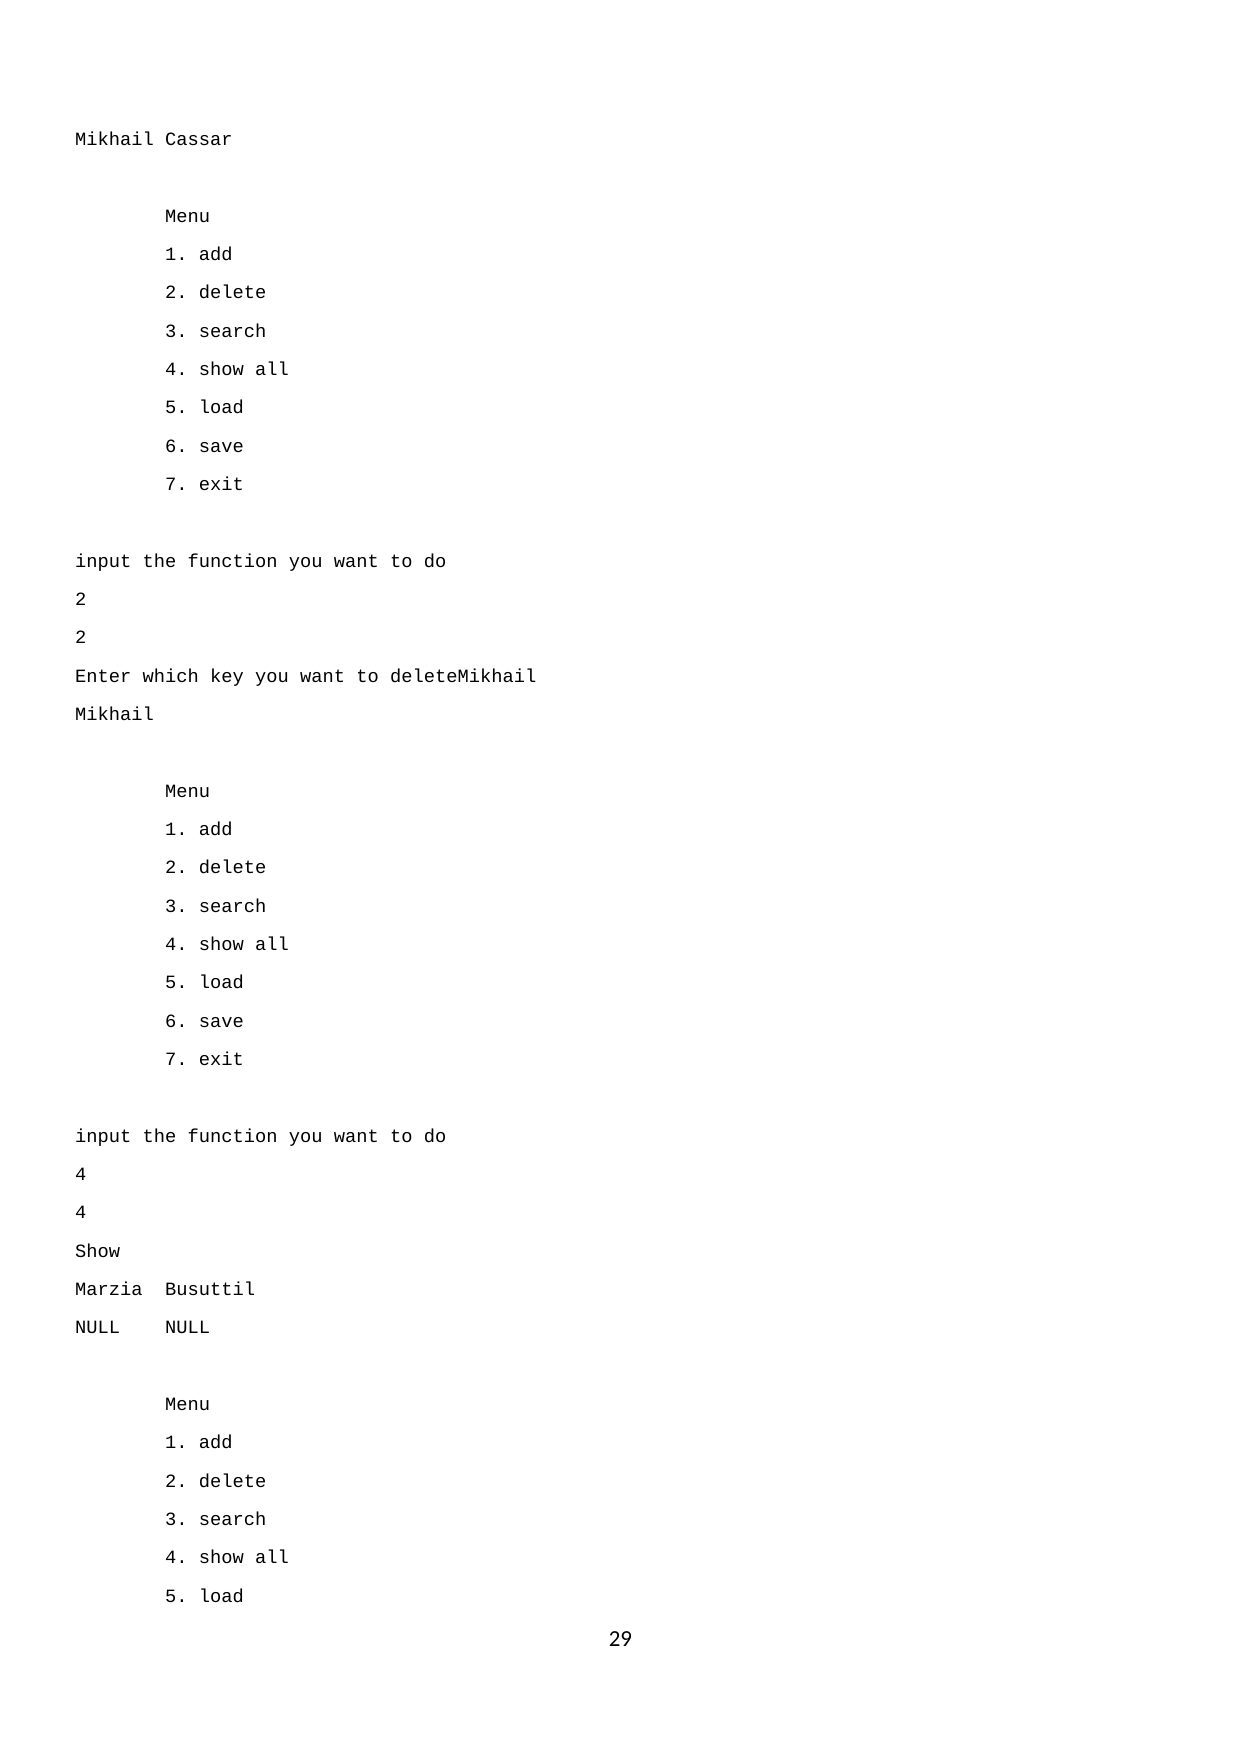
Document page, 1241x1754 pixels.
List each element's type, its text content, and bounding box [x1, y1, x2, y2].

text 2 [75, 628, 1165, 649]
text 2. delete [75, 858, 1165, 879]
text 4. show all [75, 935, 1165, 956]
text 7. exit [75, 475, 1165, 496]
text 3. search [75, 1510, 1165, 1531]
text 5. load [75, 1586, 1165, 1608]
text NULL NULL [75, 1318, 1165, 1339]
text 6. save [75, 436, 1165, 458]
text 5. load [75, 973, 1165, 994]
text Menu [75, 206, 1165, 228]
text 6. save [75, 1011, 1165, 1033]
text Mikhail Cassar [75, 130, 1165, 151]
text Menu [75, 1395, 1165, 1416]
text 2 [75, 590, 1165, 611]
text input the function you want to do [75, 551, 1165, 573]
text Menu [75, 781, 1165, 803]
text 5. load [75, 398, 1165, 419]
text 4 [75, 1203, 1165, 1224]
text 2. delete [75, 1471, 1165, 1493]
text 4. show all [75, 1548, 1165, 1569]
text Mikhail [75, 705, 1165, 726]
text 1. add [75, 1433, 1165, 1454]
text 1. add [75, 245, 1165, 266]
text 2. delete [75, 283, 1165, 304]
text 3. search [75, 321, 1165, 343]
text Show [75, 1241, 1165, 1263]
text Marzia Busuttil [75, 1280, 1165, 1301]
text 4. show all [75, 360, 1165, 381]
text 7. exit [75, 1050, 1165, 1071]
text input the function you want to do [75, 1126, 1165, 1148]
text 4 [75, 1165, 1165, 1186]
text Enter which key you want to deleteMikhail [75, 666, 1165, 688]
text 1. add [75, 820, 1165, 841]
text 3. search [75, 896, 1165, 918]
